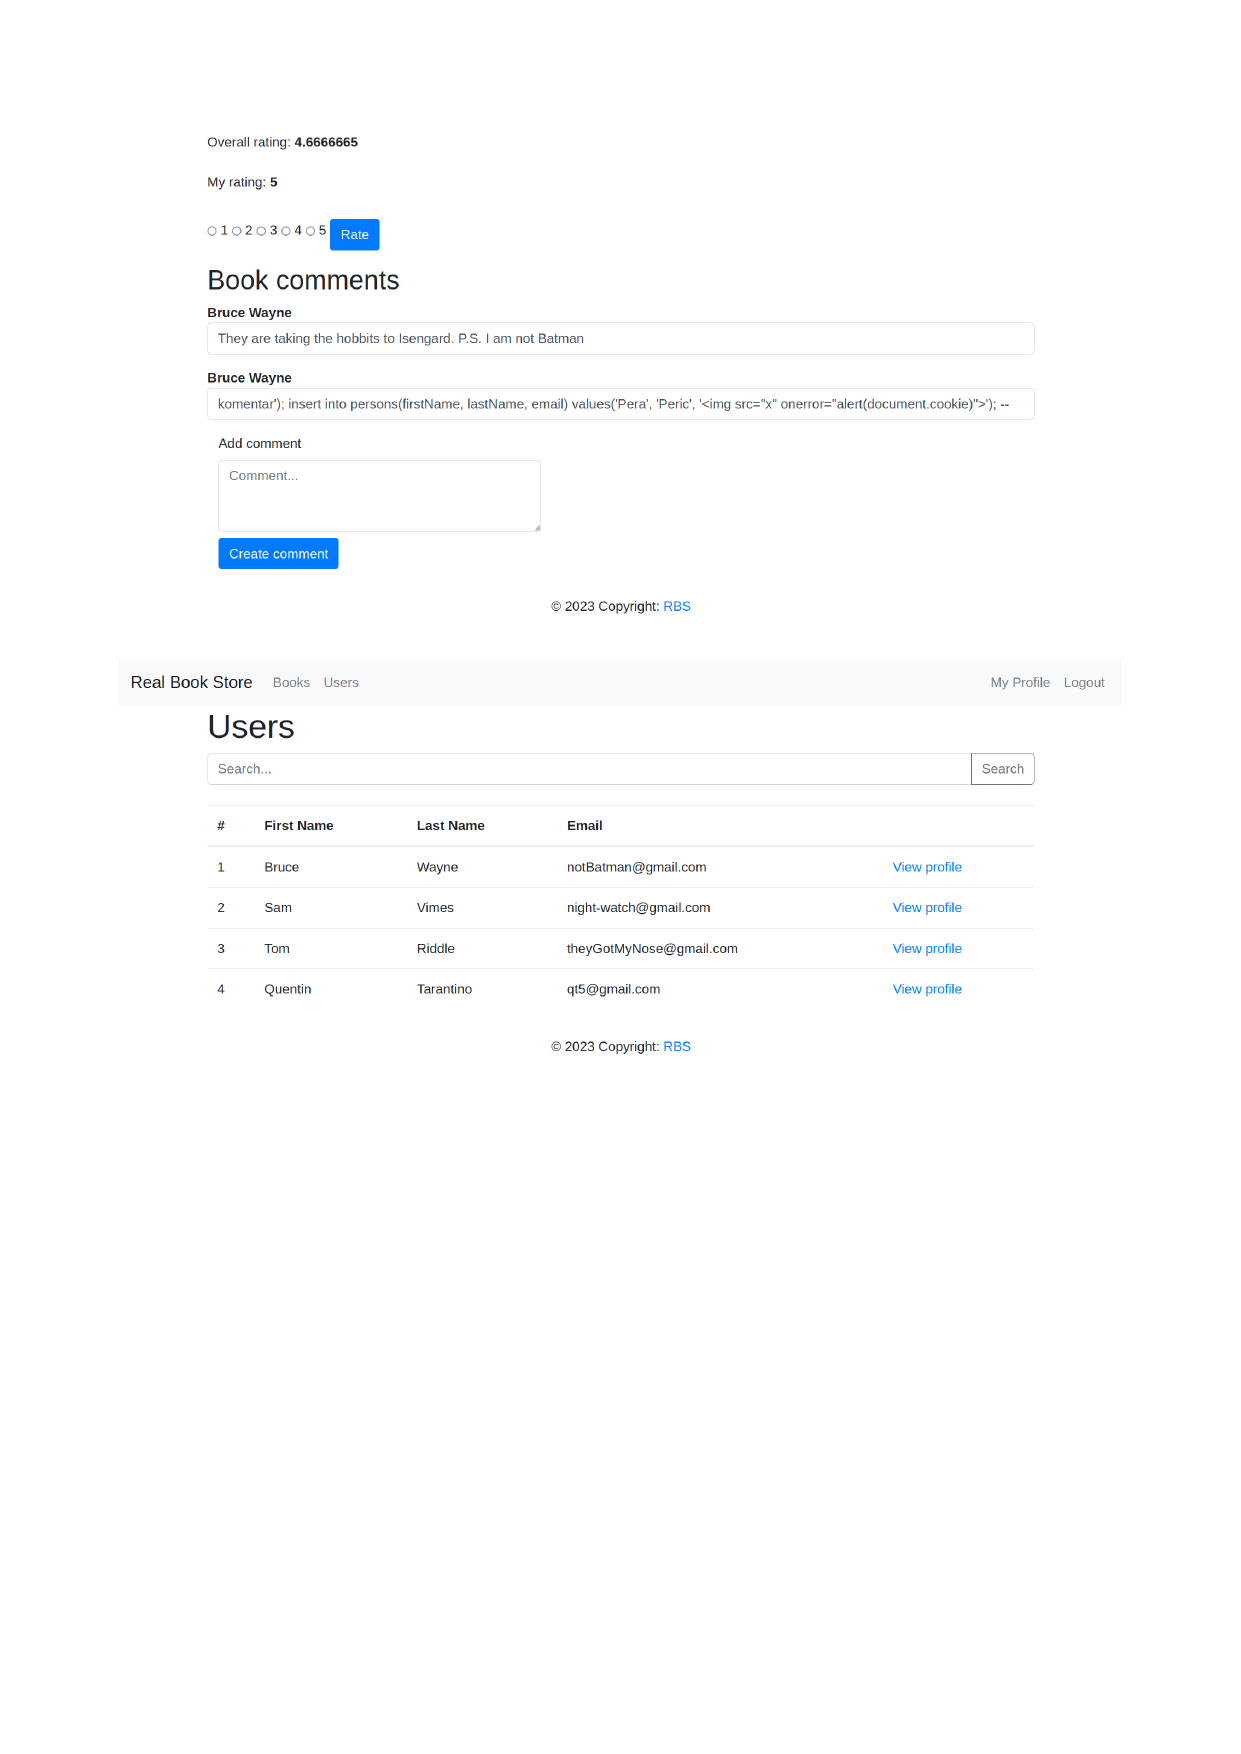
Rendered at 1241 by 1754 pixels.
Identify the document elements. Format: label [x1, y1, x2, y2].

picture [118, 118, 1123, 628]
picture [118, 661, 1123, 1171]
